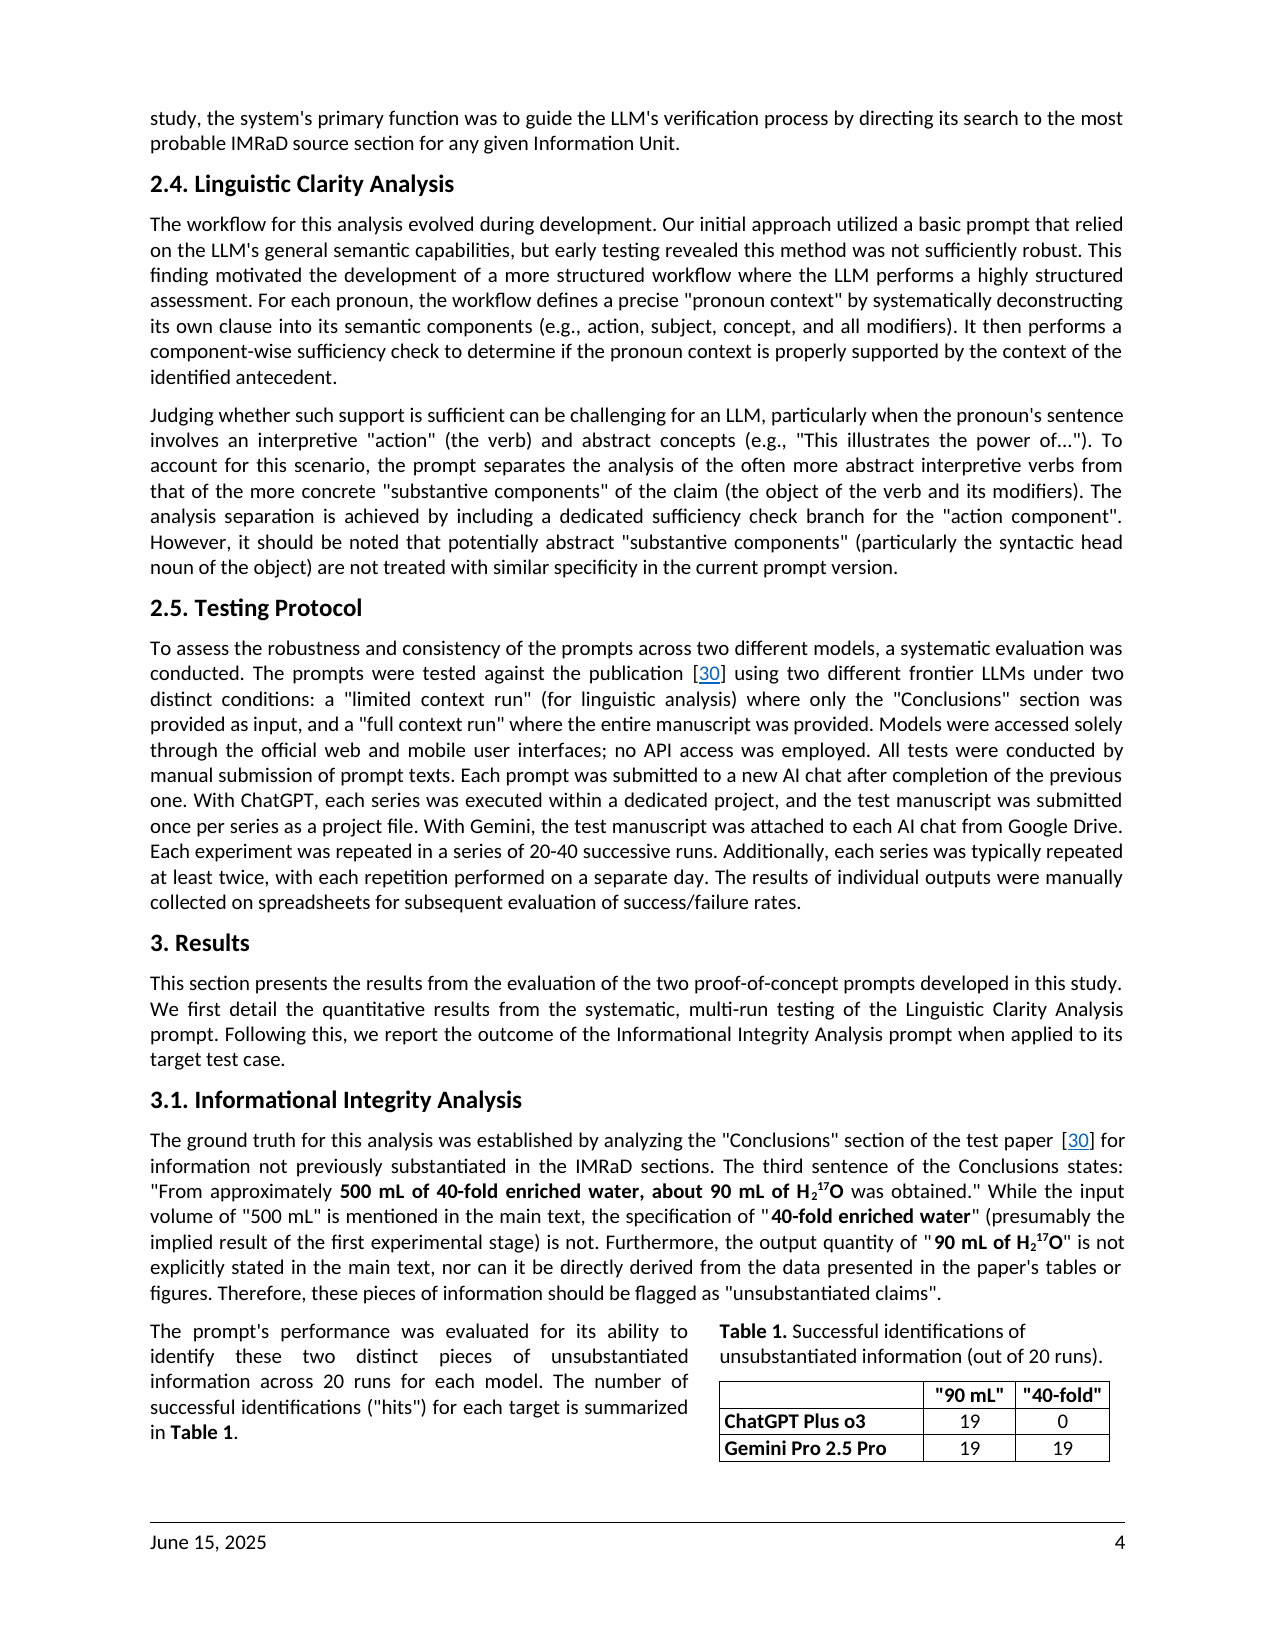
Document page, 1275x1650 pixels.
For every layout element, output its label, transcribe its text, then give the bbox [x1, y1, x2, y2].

text Table 1. Successful identifications of unsubstantiated information (out of 20 runs). [719, 1318, 1109, 1369]
text 0 [1016, 1409, 1109, 1434]
text The prompt's performance was evaluated for its ability to identify these two distinct pieces of unsubstantiated information across 20 runs for each model. The number of successful identifications ("hits") for each target is summarized in Table 1. [150, 1318, 1125, 1445]
subtitle Linguistic Clarity Analysis [150, 168, 1125, 199]
text This section presents the results from the evaluation of the two proof-of-concept prompts developed in this study. We first detail the quantitative results from the systematic, multi-run testing of the Linguistic Clarity Analysis prompt. Following this, we report the outcome of the Informational Integrity Analysis prompt when applied to its target test case. [150, 970, 1125, 1072]
text ChatGPT Plus o3 [720, 1409, 923, 1434]
text "90 mL" [924, 1382, 1015, 1408]
text 19 [924, 1435, 1015, 1461]
text Gemini Pro 2.5 Pro [720, 1435, 923, 1461]
text study, the system's primary function was to guide the LLM's verification process by directing its search to the most probable IMRaD source section for any given Information Unit. [150, 105, 1125, 156]
text The workflow for this analysis evolved during development. Our initial approach utilized a basic prompt that relied on the LLM's general semantic capabilities, but early testing revealed this method was not sufficiently robust. This finding motivated the development of a more structured workflow where the LLM performs a highly structured assessment. For each pronoun, the workflow defines a precise "pronoun context" by systematically deconstructing its own clause into its semantic components (e.g., action, subject, concept, and all modifiers). It then performs a component-wise sufficiency check to determine if the pronoun context is properly supported by the context of the identified antecedent. [150, 211, 1125, 389]
text "40-fold" [1016, 1382, 1109, 1408]
text To assess the robustness and consistency of the prompts across two different models, a systematic evaluation was conducted. The prompts were tested against the publication [30] using two different frontier LLMs under two distinct conditions: a "limited context run" (for linguistic analysis) where only the "Conclusions" section was provided as input, and a "full context run" where the entire manuscript was provided. Models were accessed solely through the official web and mobile user interfaces; no API access was employed. All tests were conducted by manual submission of prompt texts. Each prompt was submitted to a new AI chat after completion of the previous one. With ChatGPT, each series was executed within a dedicated project, and the test manuscript was submitted once per series as a project file. With Gemini, the test manuscript was attached to each AI chat from Google Drive. Each experiment was repeated in a series of 20-40 successive runs. Additionally, each series was typically repeated at least twice, with each repetition performed on a separate day. The results of individual outputs were manually collected on spreadsheets for subsequent evaluation of success/failure rates. [150, 635, 1125, 915]
subtitle Informational Integrity Analysis [150, 1084, 1125, 1115]
text Judging whether such support is sufficient can be challenging for an LLM, particularly when the pronoun's sentence involves an interpretive "action" (the verb) and abstract concepts (e.g., "This illustrates the power of..."). To account for this scenario, the prompt separates the analysis of the often more abstract interpretive verbs from that of the more concrete "substantive components" of the claim (the object of the verb and its modifiers). The analysis separation is achieved by including a dedicated sufficiency check branch for the "action component". However, it should be noted that potentially abstract "substantive components" (particularly the syntactic head noun of the object) are not treated with similar specificity in the current prompt version. [150, 402, 1125, 580]
subtitle Results [150, 927, 1125, 958]
text 19 [924, 1409, 1015, 1434]
text The ground truth for this analysis was established by analyzing the "Conclusions" section of the test paper [30] for information not previously substantiated in the IMRaD sections. The third sentence of the Conclusions states: "From approximately 500 mL of 40-fold enriched water, about 90 mL of H217O was obtained." While the input volume of "500 mL" is mentioned in the main text, the specification of "40-fold enriched water" (presumably the implied result of the first experimental stage) is not. Furthermore, the output quantity of "90 mL of H217O" is not explicitly stated in the main text, nor can it be directly derived from the data presented in the paper's tables or figures. Therefore, these pieces of information should be flagged as "unsubstantiated claims". [150, 1127, 1125, 1305]
subtitle Testing Protocol [150, 592, 1125, 623]
text 19 [1016, 1435, 1109, 1461]
